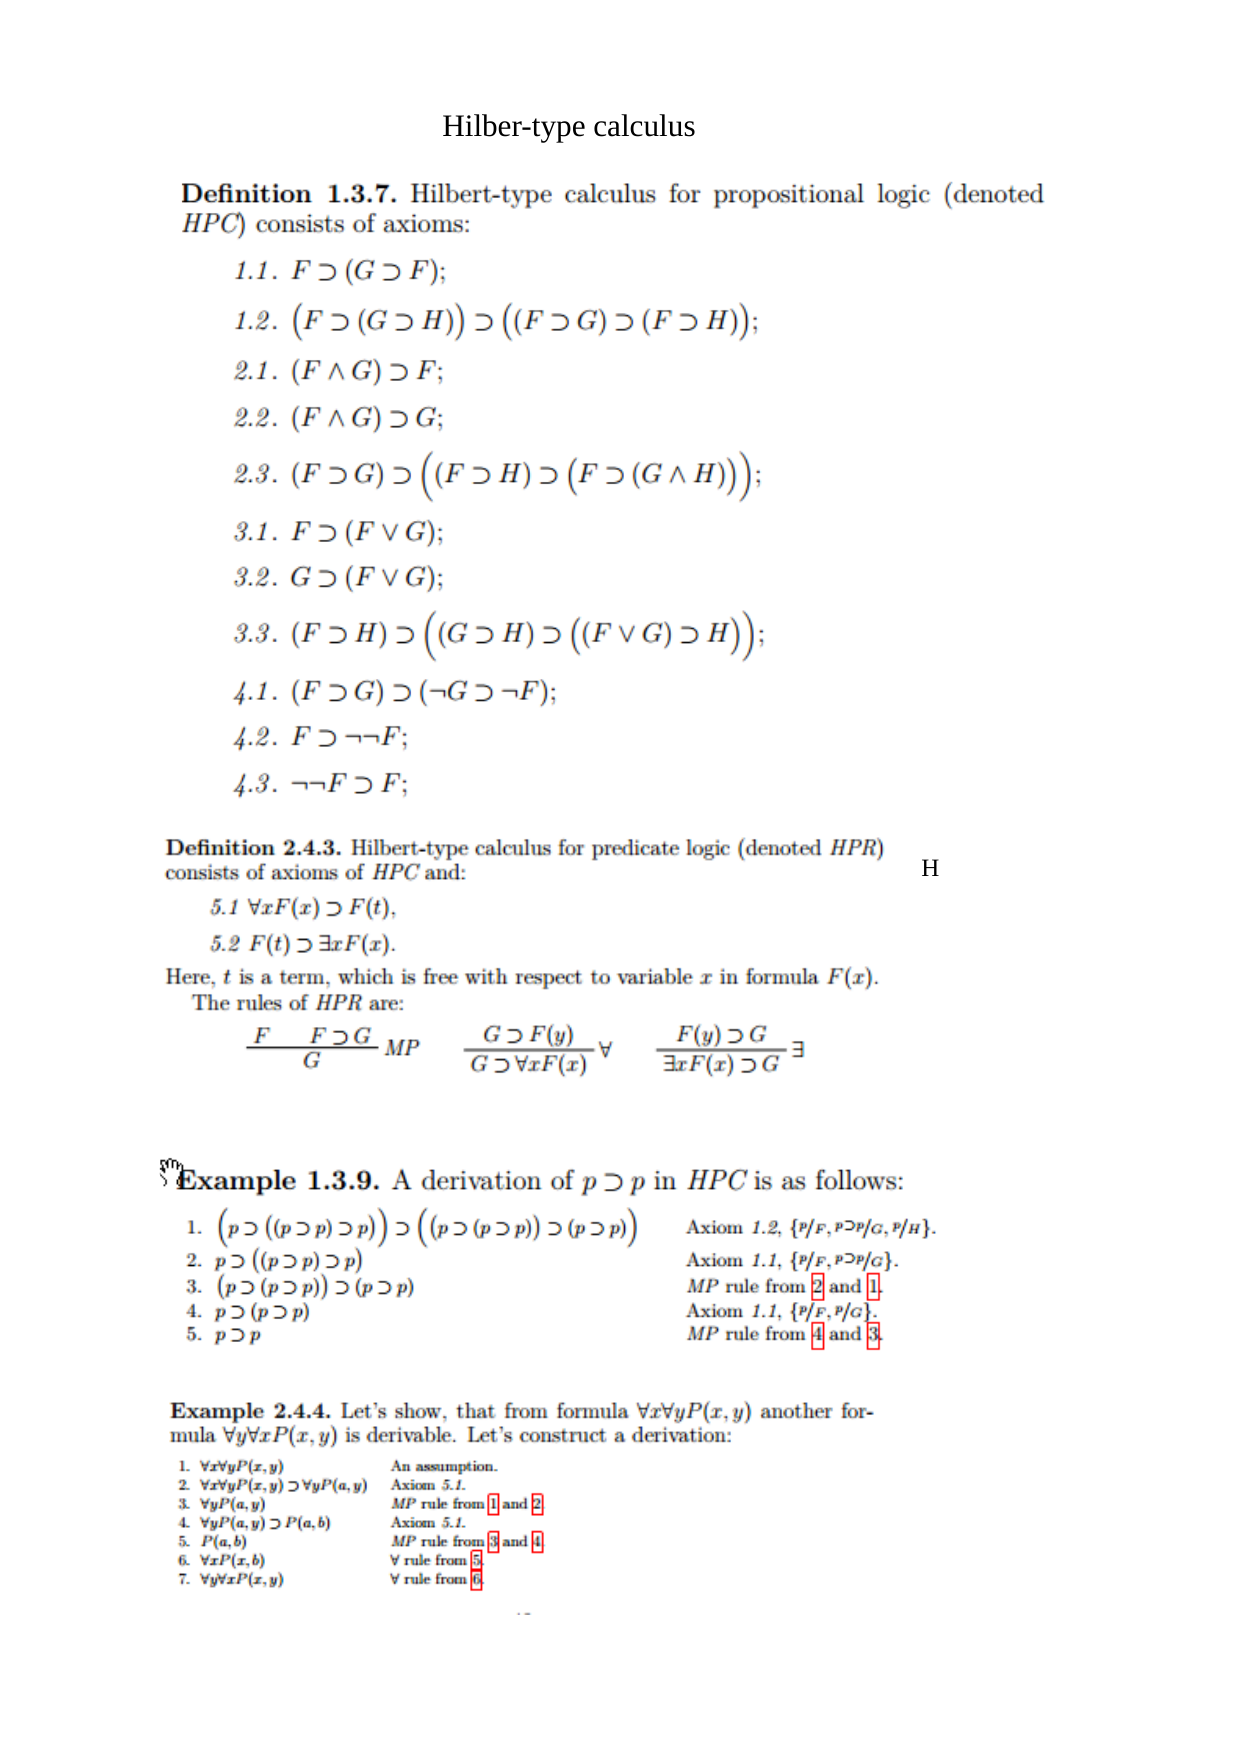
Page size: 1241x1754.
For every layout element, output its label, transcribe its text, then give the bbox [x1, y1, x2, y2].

picture [159, 1152, 1089, 1378]
picture [168, 1391, 930, 1615]
text [118, 176, 181, 882]
picture [153, 176, 1059, 1087]
text H [921, 176, 1122, 882]
